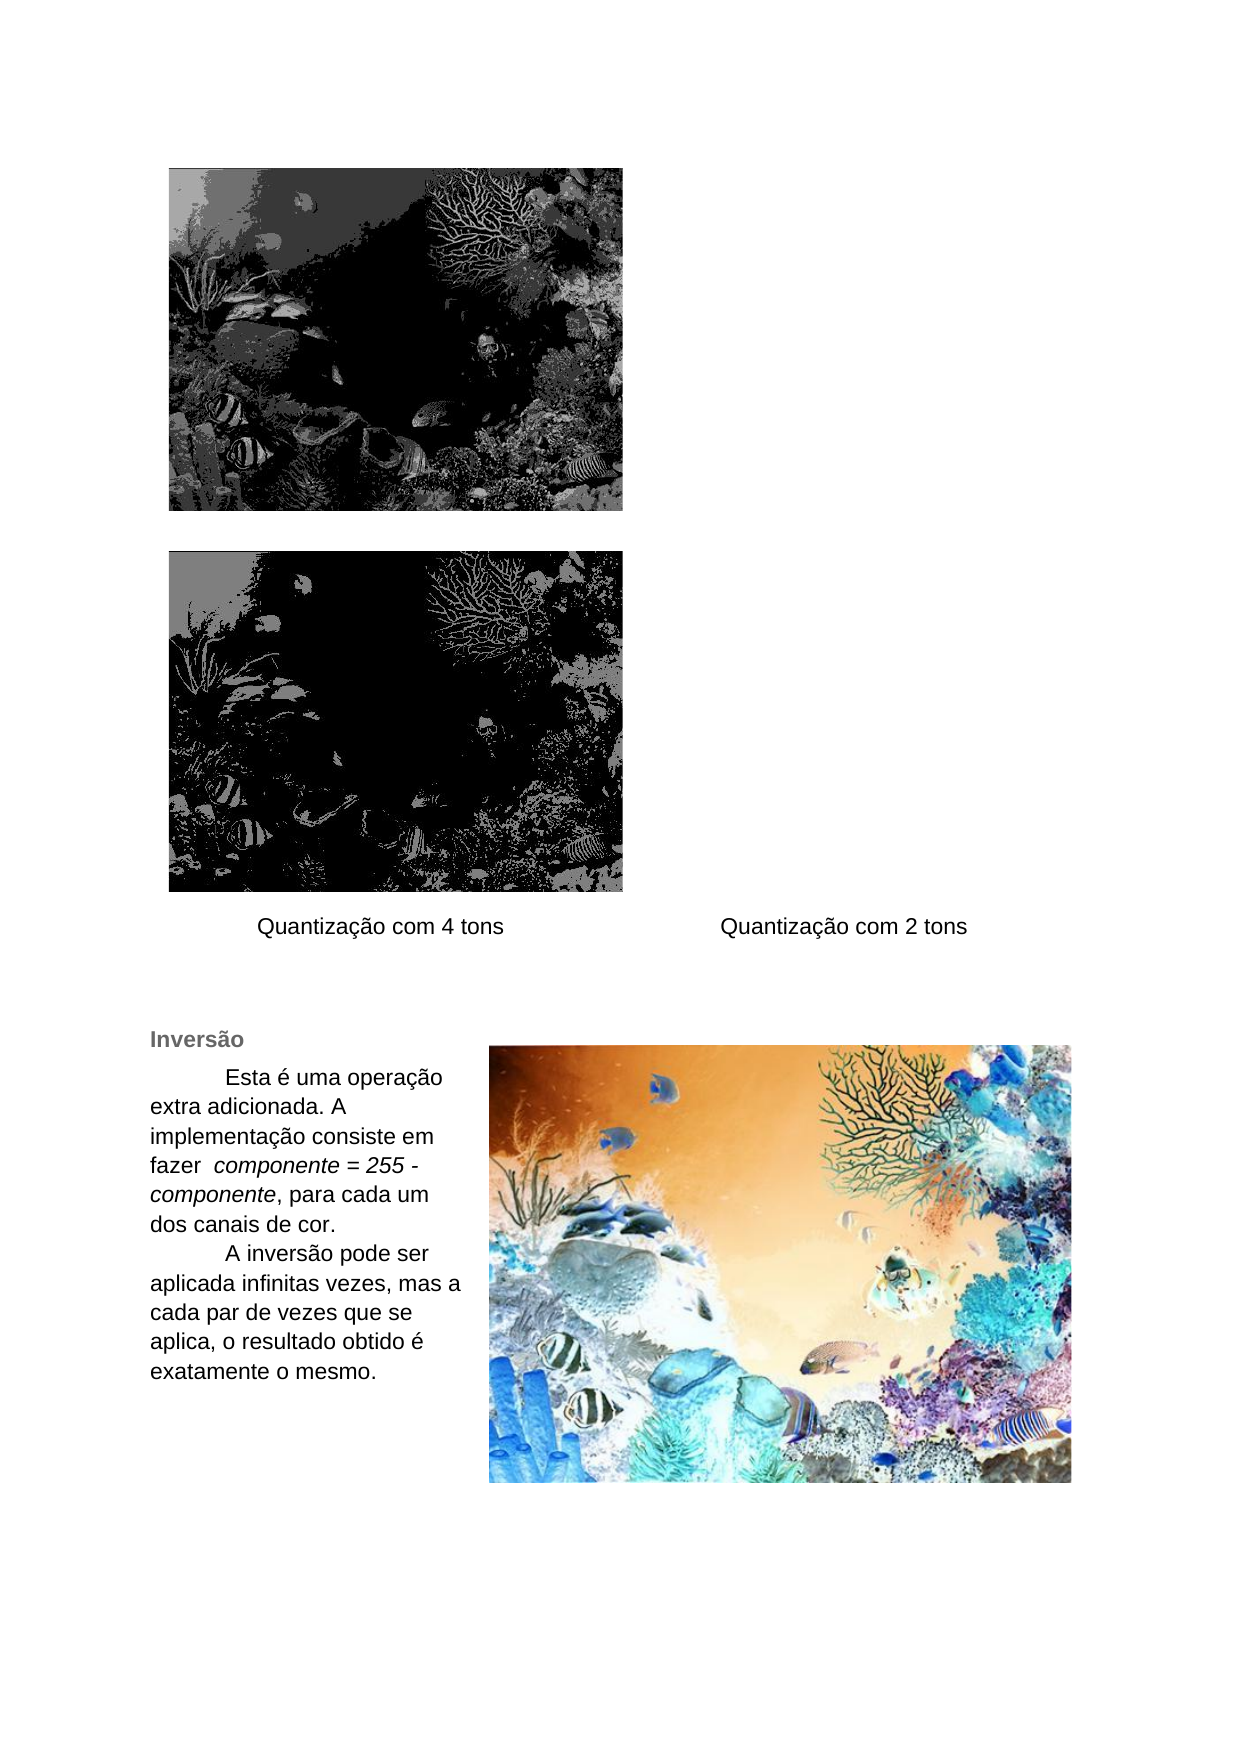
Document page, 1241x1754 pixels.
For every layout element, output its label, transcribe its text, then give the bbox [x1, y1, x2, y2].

text [1072, 1065, 1091, 1237]
picture [168, 168, 623, 511]
text Esta é uma operação extra adicionada. A implementação consiste em fazer componente = 255 - componente, para cada um dos canais de cor. [150, 1065, 489, 1237]
text A inversão pode ser aplicada infinitas vezes, mas a cada par de vezes que se aplica, o resultado obtido é exatamente o mesmo. [150, 1241, 489, 1384]
picture [489, 1045, 1072, 1483]
picture [168, 551, 623, 892]
text Quantização com 4 tons Quantização com 2 tons [225, 914, 1091, 939]
text [1072, 1241, 1091, 1384]
subtitle Inversão [150, 1027, 1091, 1053]
